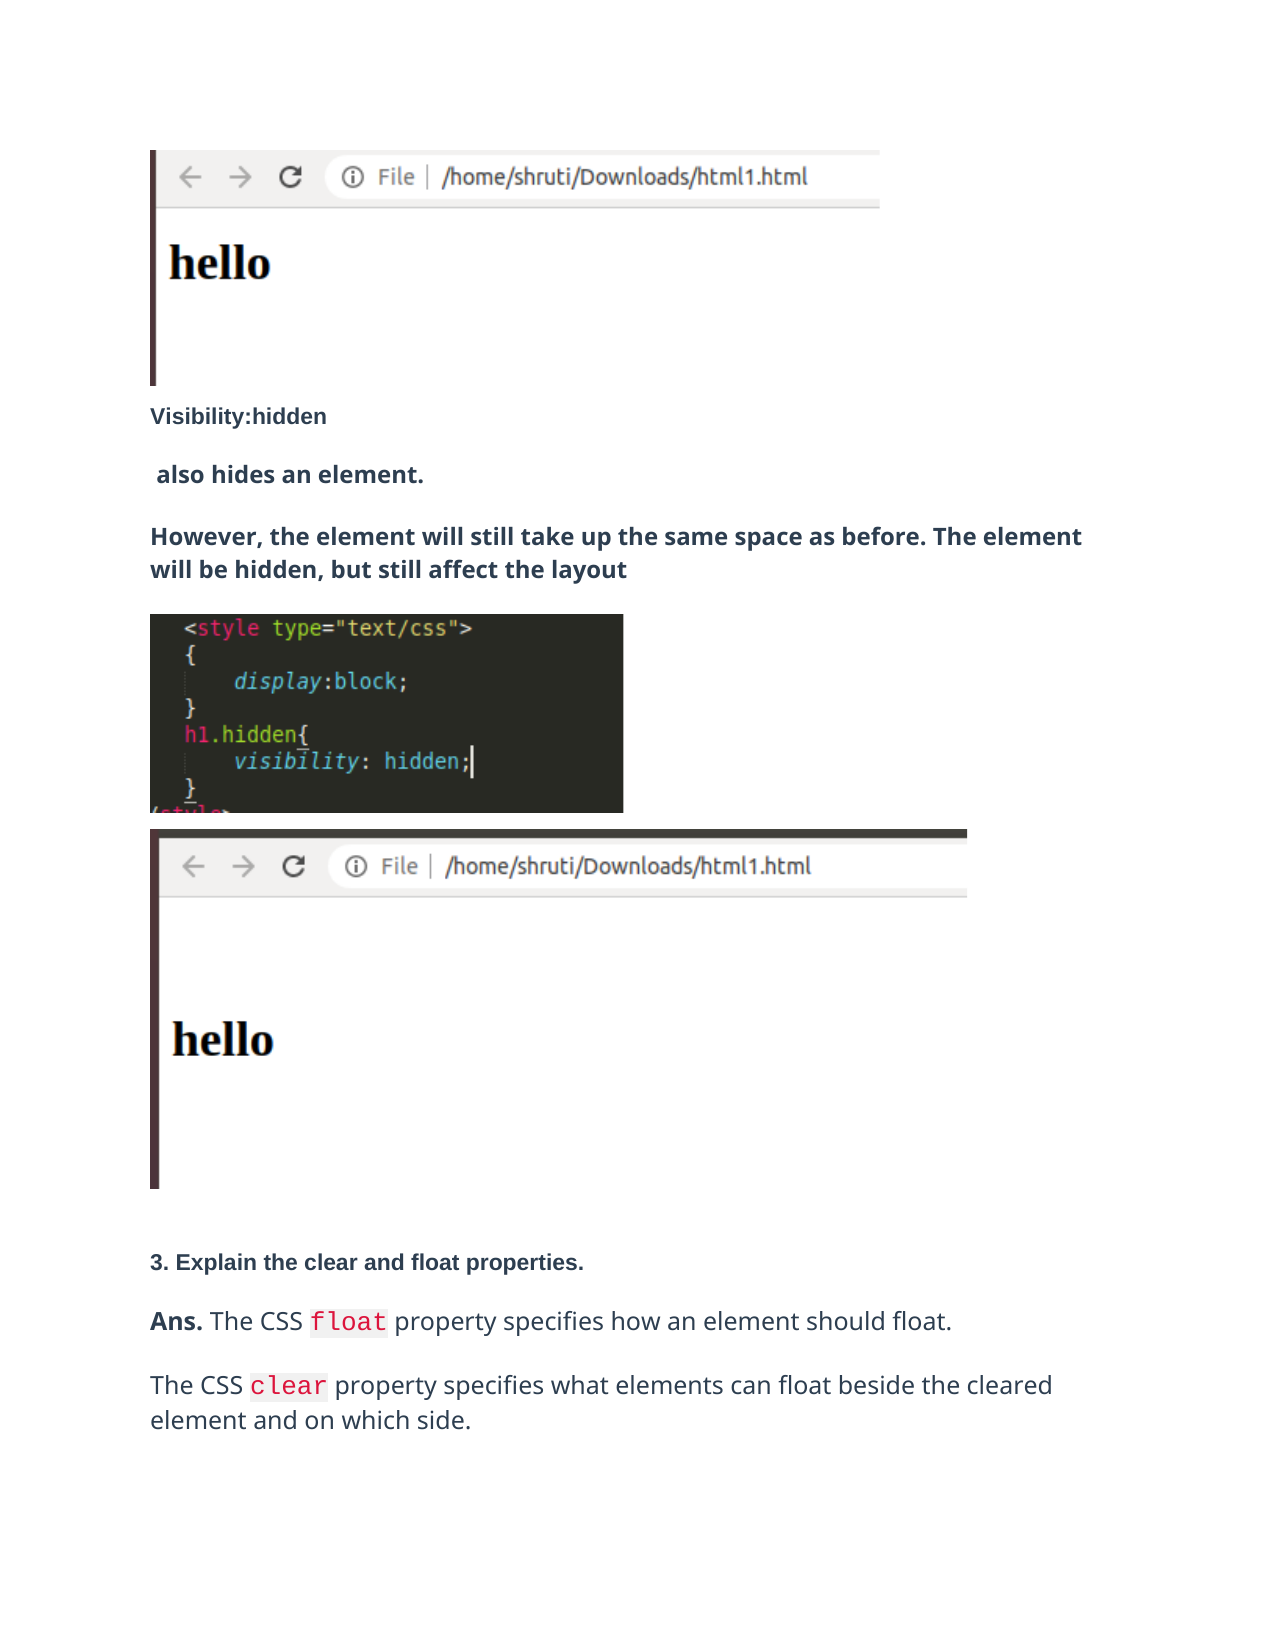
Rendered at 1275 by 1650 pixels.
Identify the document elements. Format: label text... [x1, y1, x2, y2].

text Ans. The CSS float property specifies how an element should float. [150, 1304, 1125, 1338]
text also hides an element. [150, 458, 1125, 491]
text Visibility:hidden [150, 403, 1125, 429]
picture [150, 150, 880, 386]
text However, the element will still take up the same space as before. The element will be hidden, but still affect the layout [150, 520, 1125, 585]
text 3. Explain the clear and float properties. [150, 1248, 1125, 1275]
picture [150, 829, 968, 1189]
text The CSS clear property specifies what elements can float beside the cleared element and on which side. [150, 1368, 1125, 1436]
picture [150, 614, 624, 813]
